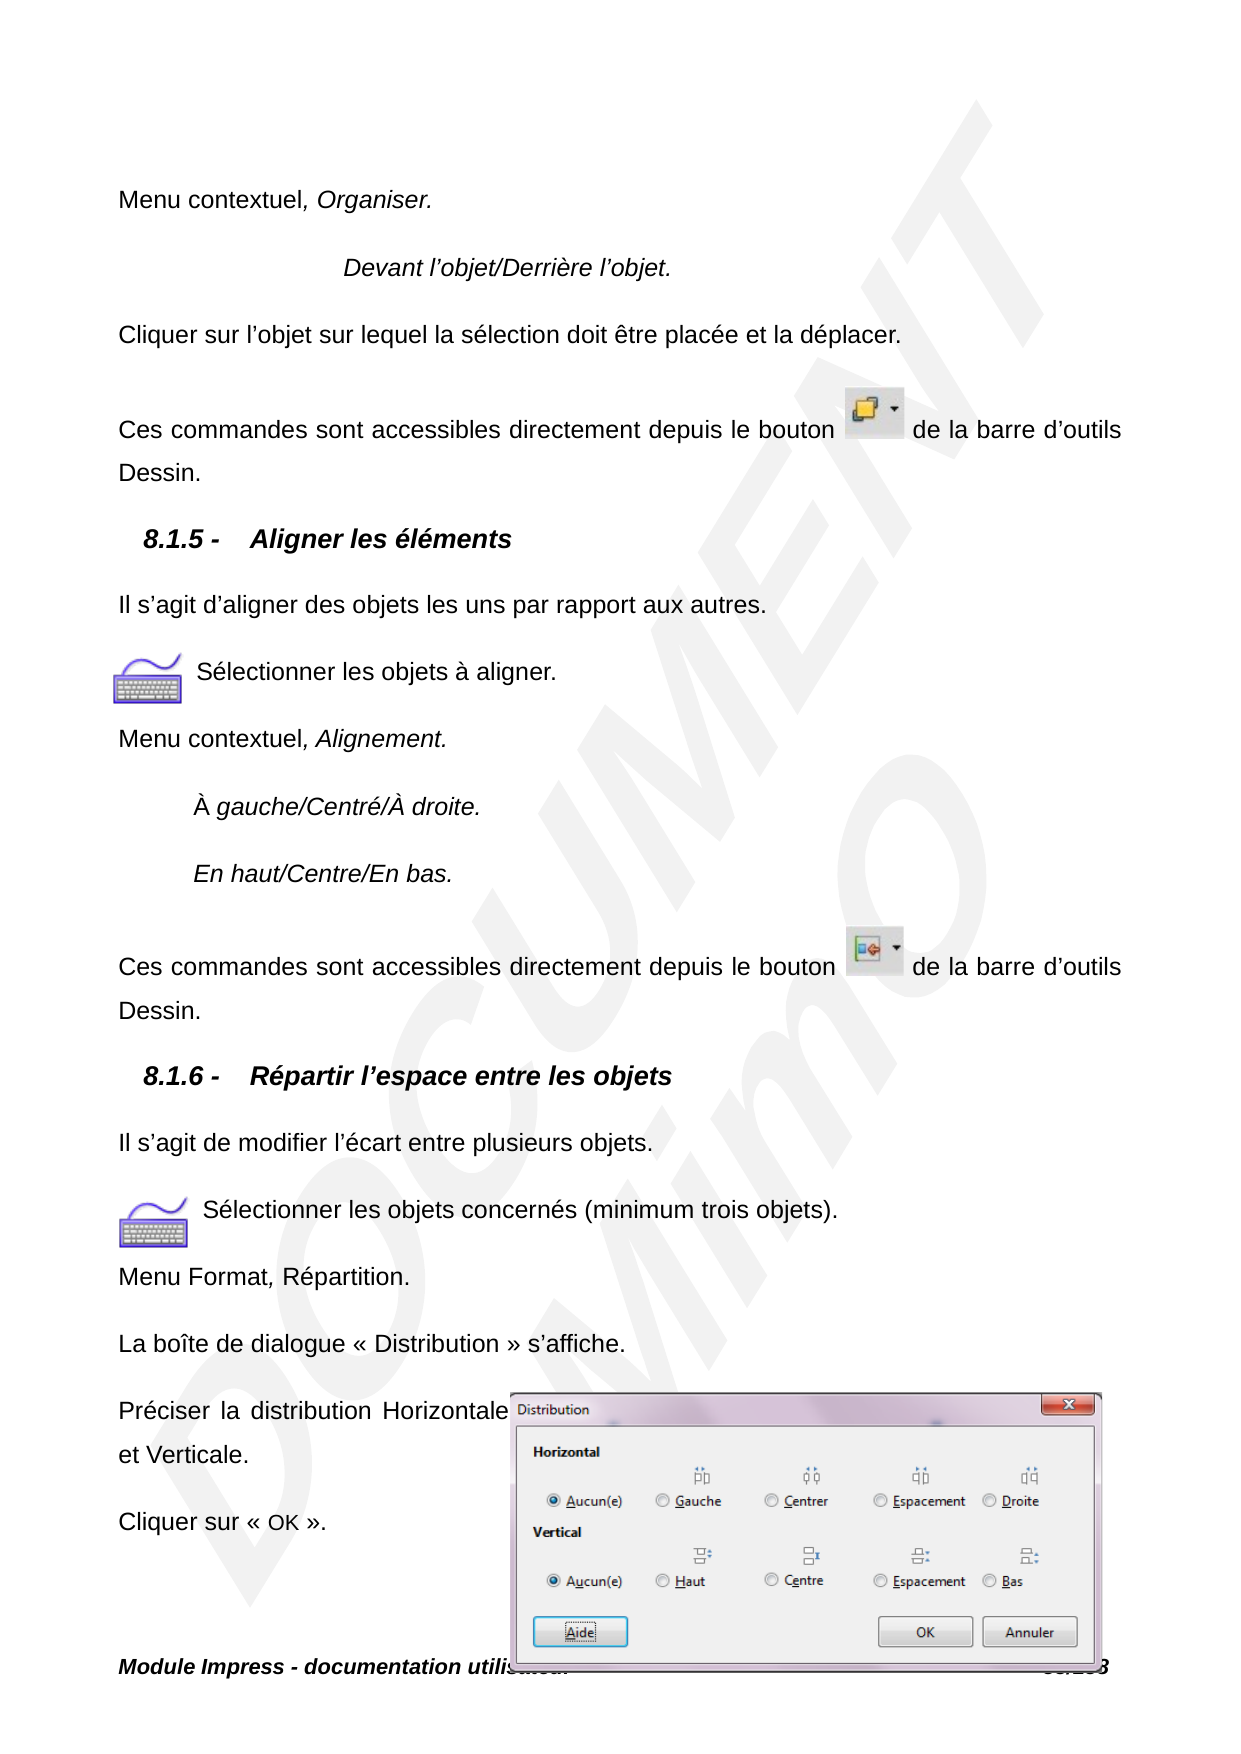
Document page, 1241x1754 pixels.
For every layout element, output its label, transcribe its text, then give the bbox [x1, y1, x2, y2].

text Sélectionner les objets à aligner. [185, 657, 1122, 686]
text Cliquer sur l’objet sur lequel la sélection doit être placée et la déplacer. [118, 319, 1122, 349]
text Ces commandes sont accessibles directement depuis le bouton de la barre d’outils Dessin. [118, 387, 1122, 487]
subtitle Répartir l’espace entre les objets [143, 1060, 1122, 1091]
text Menu contextuel, Organiser. [118, 185, 1122, 214]
picture [109, 642, 185, 718]
text Menu contextuel, Alignement. [118, 724, 1122, 753]
text Il s’agit de modifier l’écart entre plusieurs objets. [118, 1127, 1122, 1156]
text Devant l’objet/Derrière l’objet. [268, 252, 1122, 281]
text En haut/Centre/En bas. [118, 859, 1122, 888]
text À gauche/Centré/À droite. [118, 791, 1122, 821]
picture [510, 1392, 1103, 1673]
text [1103, 1396, 1122, 1469]
picture [845, 386, 905, 439]
picture [846, 925, 904, 976]
text Menu Format, Répartition. [118, 1262, 1122, 1291]
text La boîte de dialogue « Distribution » s’affiche. [118, 1329, 1122, 1358]
text Ces commandes sont accessibles directement depuis le bouton de la barre d’outils Dessin. [118, 926, 1122, 1025]
text Il s’agit d’aligner des objets les uns par rapport aux autres. [118, 590, 1122, 619]
picture [115, 1186, 191, 1262]
text Cliquer sur « OK ». [118, 1507, 510, 1536]
text Préciser la distribution Horizontale et Verticale. [118, 1396, 510, 1469]
text [1103, 1507, 1122, 1536]
text Sélectionner les objets concernés (minimum trois objets). [191, 1194, 1122, 1224]
subtitle Aligner les éléments [143, 523, 1122, 554]
